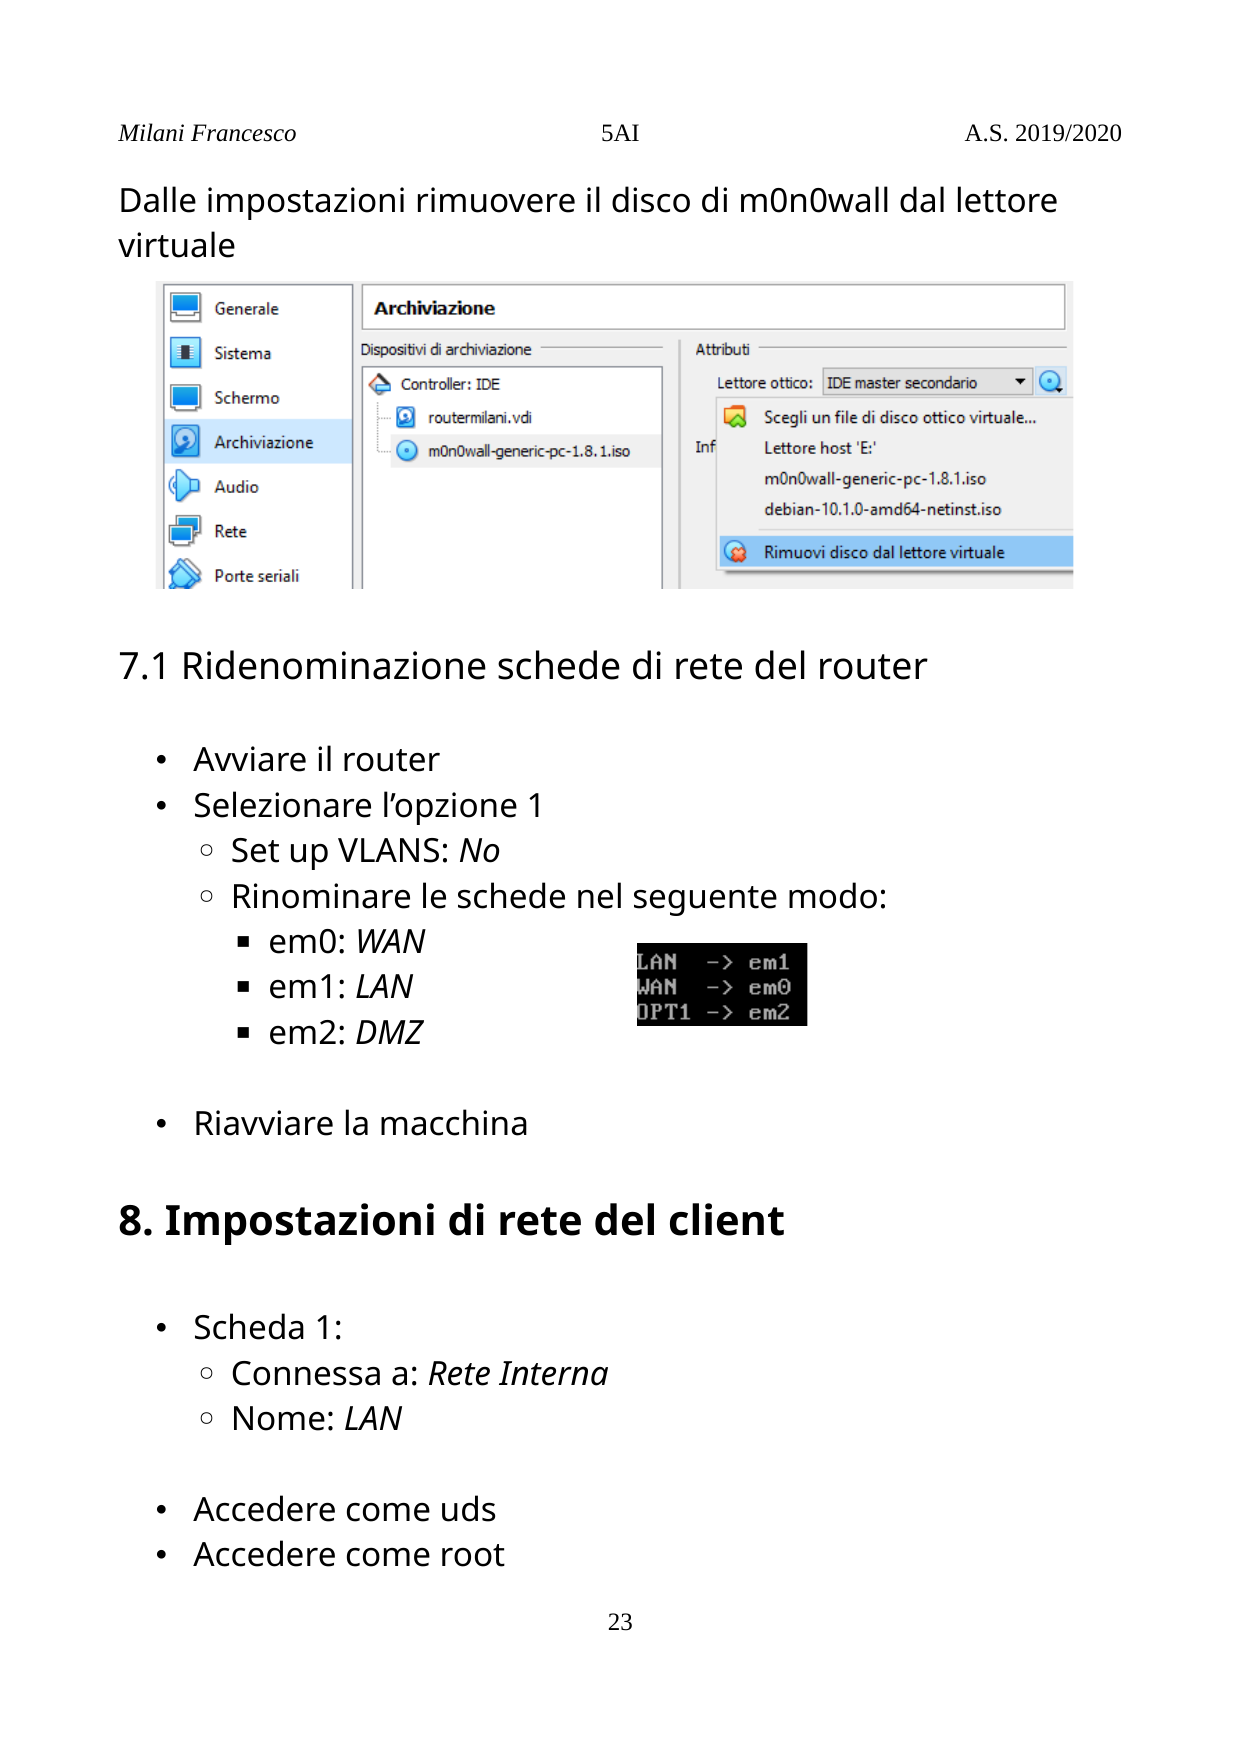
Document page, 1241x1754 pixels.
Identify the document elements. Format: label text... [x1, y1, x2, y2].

list Nome: LAN [193, 1395, 1122, 1440]
list em2: DMZ [231, 1009, 1122, 1054]
list Connessa a: Rete Interna [193, 1349, 1122, 1395]
list Scheda 1: [156, 1304, 1122, 1349]
list Avviare il router [156, 736, 1122, 782]
list Accedere come root [156, 1531, 1122, 1576]
list em0: WAN [231, 918, 1122, 963]
list Riavviare la macchina [156, 1099, 1122, 1145]
text Dalle impostazioni rimuovere il disco di m0n0wall dal lettore virtuale [118, 176, 1122, 267]
text 8. Impostazioni di rete del client [118, 1190, 1122, 1247]
list Selezionare l’opzione 1 [156, 782, 1122, 827]
list Rinominare le schede nel seguente modo: [193, 872, 1122, 918]
text 7.1 Ridenominazione schede di rete del router [118, 640, 1122, 691]
picture [637, 943, 808, 1026]
list Set up VLANS: No [193, 827, 1122, 872]
list [808, 963, 1122, 1009]
list Accedere come uds [156, 1486, 1122, 1531]
list em1: LAN [231, 963, 637, 1009]
picture [155, 281, 1074, 589]
